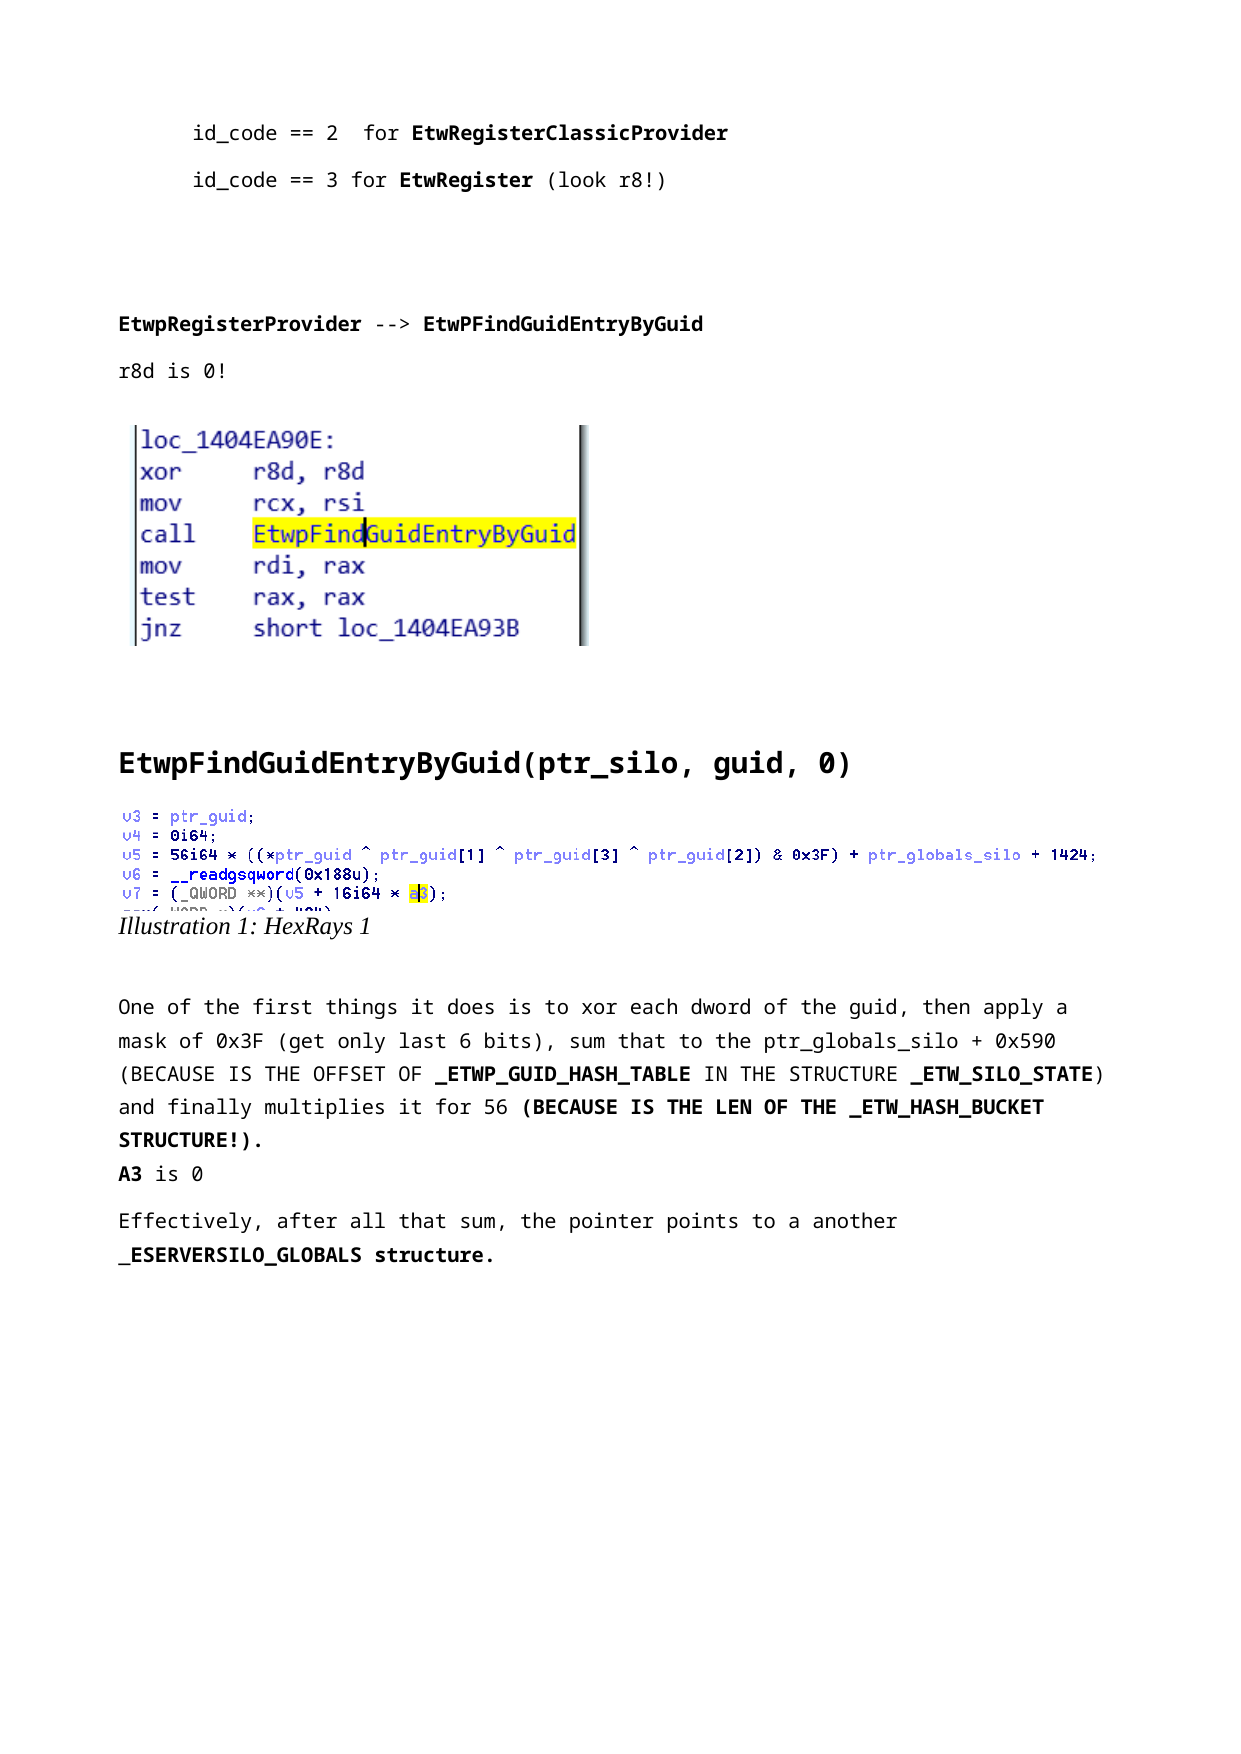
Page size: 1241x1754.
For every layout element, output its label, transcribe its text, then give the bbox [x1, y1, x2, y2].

text One of the first things it does is to xor each dword of the guid, then apply a mask of 0x3F (get only last 6 bits), sum that to the ptr_globals_silo + 0x590 (BECAUSE IS THE OFFSET OF _ETWP_GUID_HASH_TABLE IN THE STRUCTURE _ETW_SILO_STATE) and finally multiplies it for 56 (BECAUSE IS THE LEN OF THE _ETW_HASH_BUCKET STRUCTURE!). A3 is 0 [118, 993, 1122, 1187]
text Effectively, after all that sum, the pointer points to a another _ESERVERSILO_GLOBALS structure. [118, 1207, 1122, 1268]
text Illustration 1: HexRays 1 [118, 911, 1122, 940]
text r8d is 0! [118, 357, 1122, 385]
picture [118, 806, 1123, 911]
picture [129, 425, 589, 646]
text id_code == 3 for EtwRegister (look r8!) [118, 166, 1122, 194]
subtitle EtwpFindGuidEntryByGuid(ptr_silo, guid, 0) [118, 742, 1122, 782]
text id_code == 2 for EtwRegisterClassicProvider [118, 118, 1122, 146]
text EtwpRegisterProvider --> EtwPFindGuidEntryByGuid [118, 309, 1122, 337]
